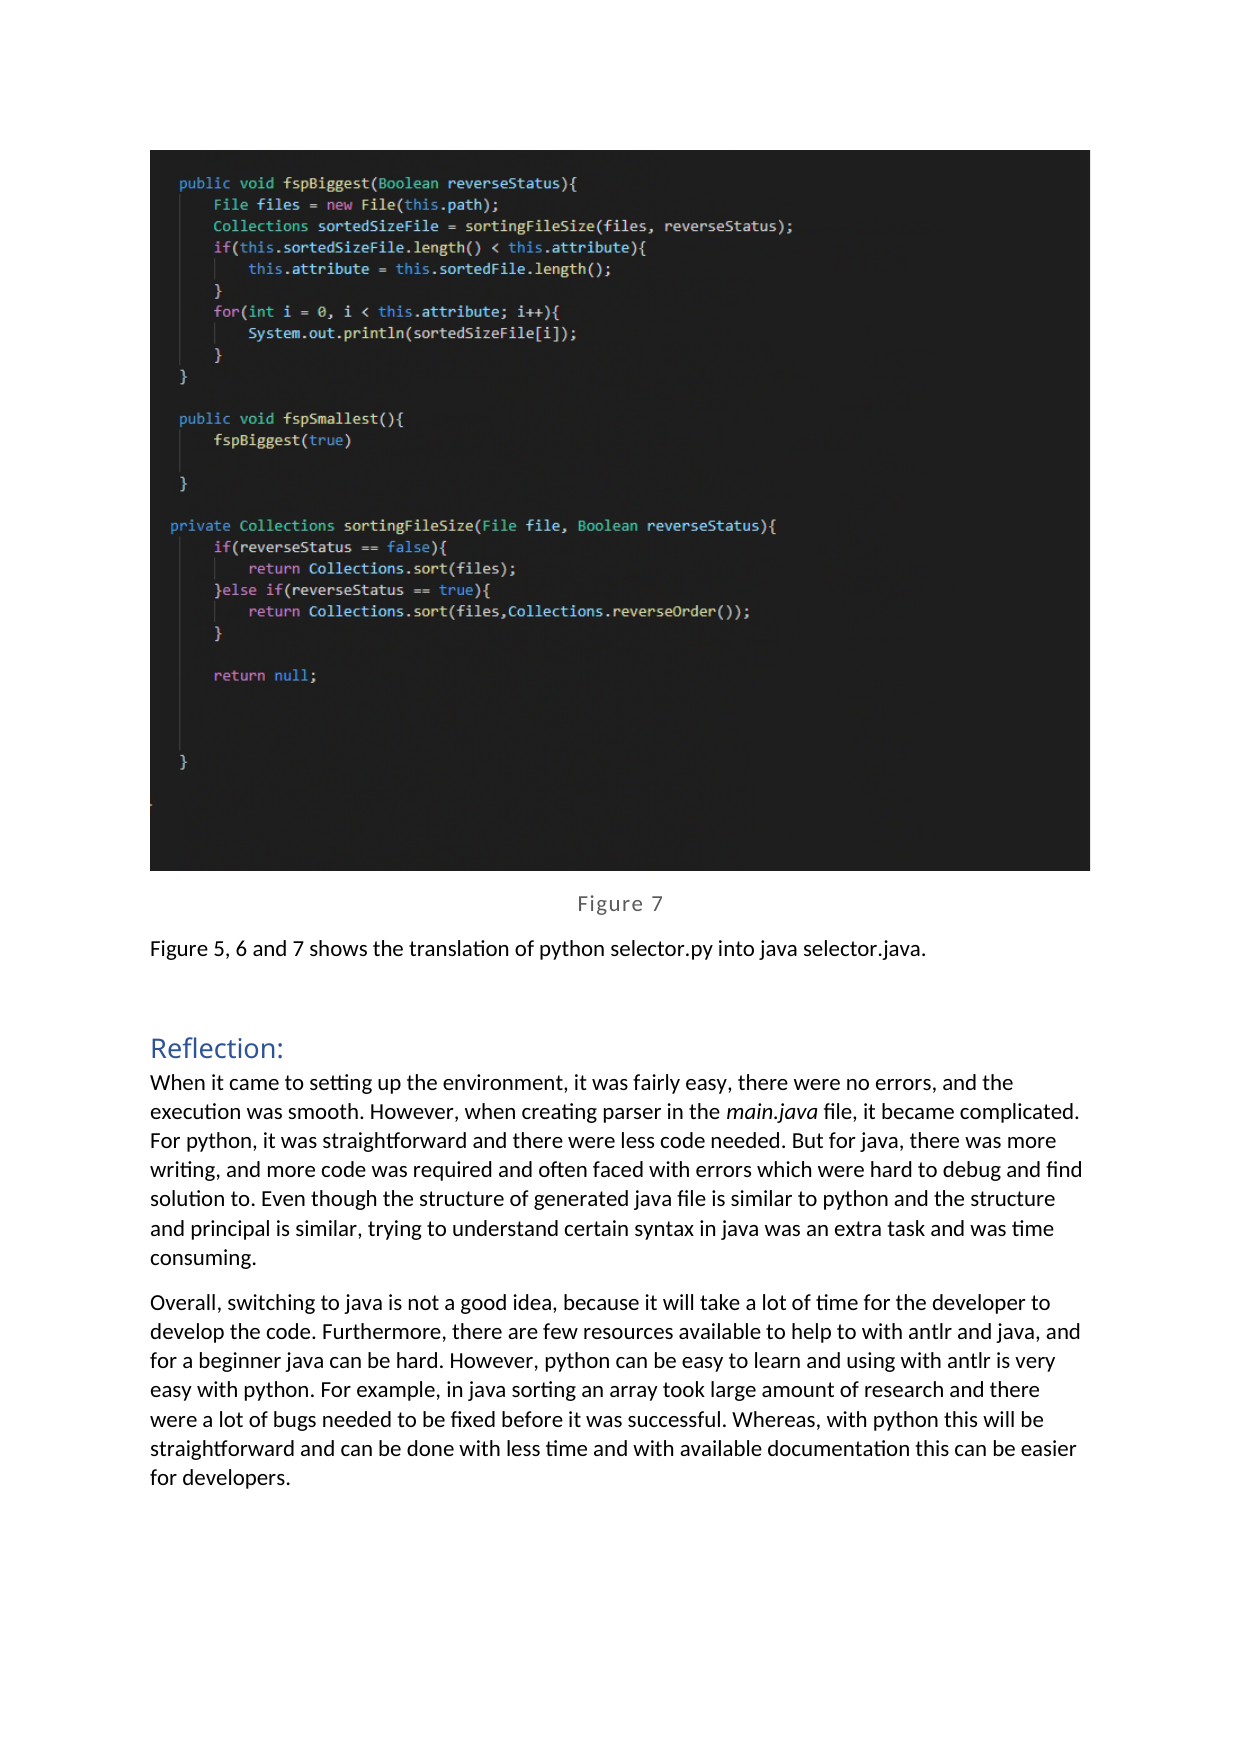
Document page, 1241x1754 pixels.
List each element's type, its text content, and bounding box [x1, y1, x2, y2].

text Overall, switching to java is not a good idea, because it will take a lot of time for the developer to develop the code. Furthermore, there are few resources available to help to with antlr and java, and for a beginner java can be hard. However, python can be easy to learn and using with antlr is very easy with python. For example, in java sorting an array took large amount of research and there were a lot of bugs needed to be fixed before it was successful. Whereas, with python this will be straightforward and can be done with less time and with available documentation this can be easier for developers. [150, 1288, 1090, 1491]
subtitle Reflection: [150, 1030, 1090, 1067]
text Figure 5, 6 and 7 shows the translation of python selector.py into java selector.java. [150, 934, 1090, 962]
subtitle Figure 7 [150, 889, 1090, 917]
text When it came to setting up the environment, it was fairly easy, there were no errors, and the execution was smooth. However, when creating parser in the main.java file, it became complicated. For python, it was straightforward and there were less code needed. But for java, there was more writing, and more code was required and often faced with errors which were hard to debug and find solution to. Even though the structure of generated java file is similar to python and the structure and principal is similar, trying to understand certain syntax in java was an extra task and was time consuming. [150, 1068, 1090, 1271]
